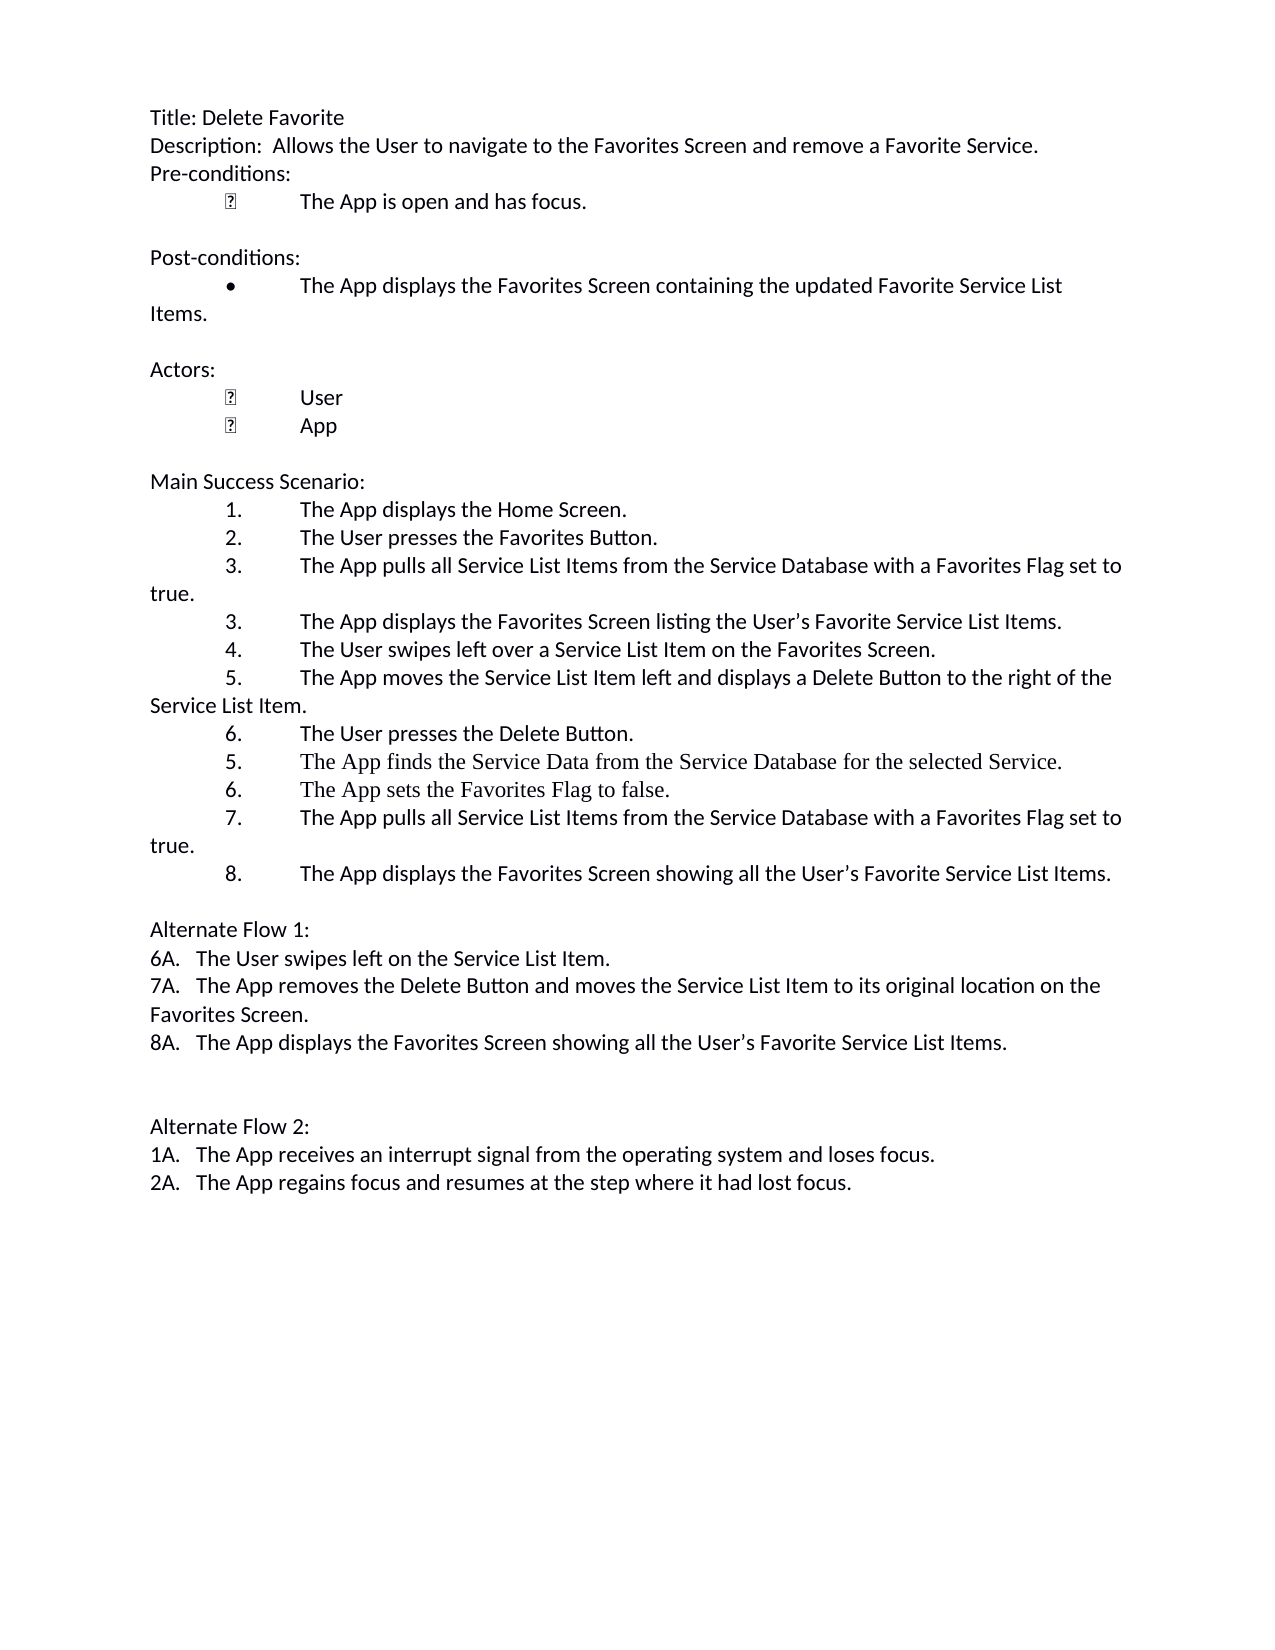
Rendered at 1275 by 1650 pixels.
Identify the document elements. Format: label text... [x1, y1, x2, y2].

text 2. The User presses the Favorites Button. [150, 523, 1125, 551]
text 7A. The App removes the Delete Button and moves the Service List Item to its original location on the Favorites Screen. [150, 972, 1125, 1028]
text 2A. The App regains focus and resumes at the step where it had lost focus. [150, 1168, 1125, 1196]
text Alternate Flow 1: [150, 916, 1125, 944]
text  The App is open and has focus. [150, 187, 1125, 215]
text  App [150, 411, 1125, 439]
text Main Success Scenario: [150, 467, 1125, 495]
text Description: Allows the User to navigate to the Favorites Screen and remove a Favorite Service. [150, 131, 1125, 159]
text 5. The App finds the Service Data from the Service Database for the selected Service. [150, 747, 1125, 776]
text 3. The App pulls all Service List Items from the Service Database with a Favorites Flag set to true. [150, 551, 1125, 607]
text  User [150, 383, 1125, 411]
text Post-conditions: [150, 243, 1125, 271]
text Alternate Flow 2: [150, 1112, 1125, 1140]
text 6. The User presses the Delete Button. [150, 719, 1125, 747]
text Pre-conditions: [150, 159, 1125, 187]
text Title: Delete Favorite [150, 103, 1125, 131]
text 6. The App sets the Favorites Flag to false. [150, 776, 1125, 803]
text • The App displays the Favorites Screen containing the updated Favorite Service List Items. [150, 271, 1125, 327]
text 7. The App pulls all Service List Items from the Service Database with a Favorites Flag set to true. [150, 803, 1125, 859]
text 3. The App displays the Favorites Screen listing the User’s Favorite Service List Items. [150, 607, 1125, 635]
text 8A. The App displays the Favorites Screen showing all the User’s Favorite Service List Items. [150, 1028, 1125, 1056]
text 8. The App displays the Favorites Screen showing all the User’s Favorite Service List Items. [150, 859, 1125, 888]
text 6A. The User swipes left on the Service List Item. [150, 944, 1125, 972]
text 1A. The App receives an interrupt signal from the operating system and loses focus. [150, 1140, 1125, 1168]
text 1. The App displays the Home Screen. [150, 495, 1125, 523]
text 5. The App moves the Service List Item left and displays a Delete Button to the right of the Service List Item. [150, 663, 1125, 719]
text 4. The User swipes left over a Service List Item on the Favorites Screen. [150, 635, 1125, 663]
text Actors: [150, 355, 1125, 383]
